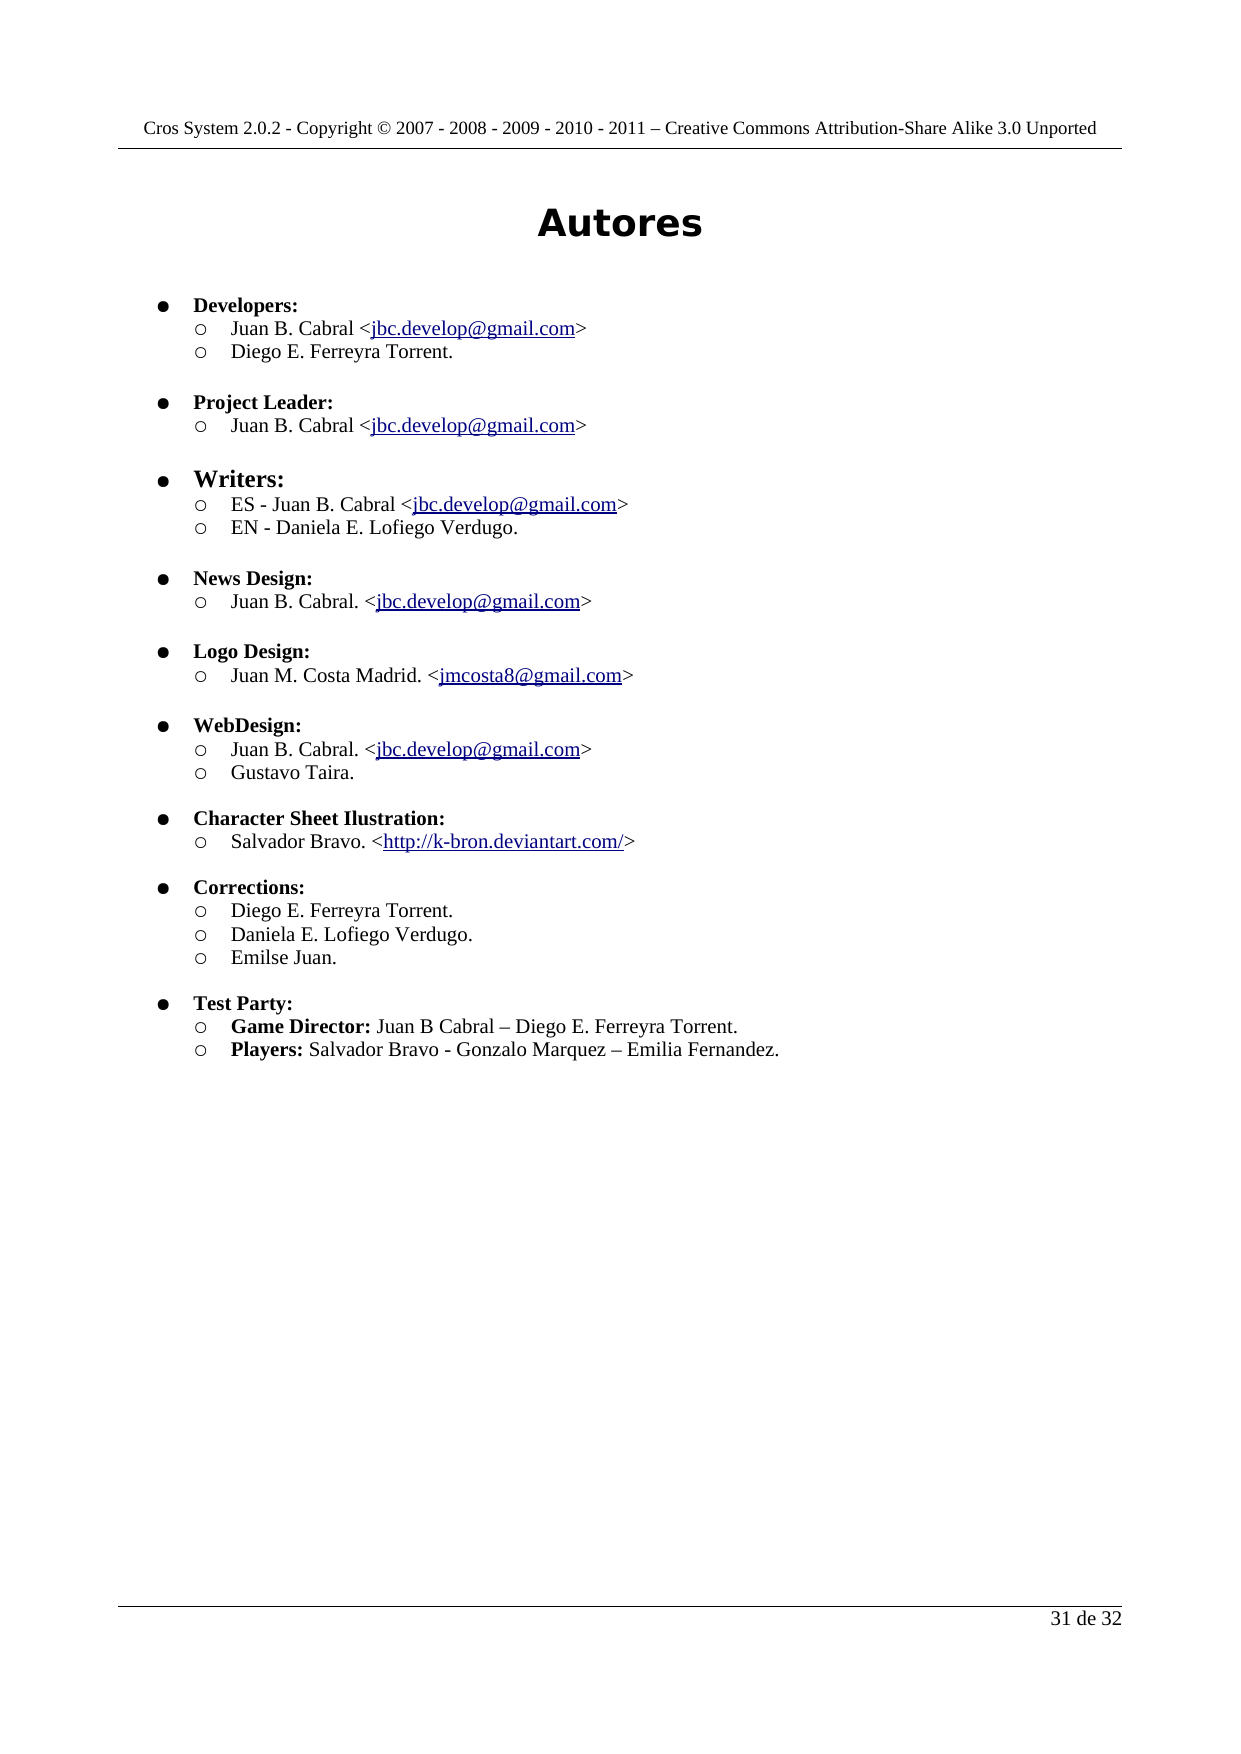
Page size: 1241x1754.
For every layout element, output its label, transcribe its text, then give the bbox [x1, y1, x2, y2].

list Writers: [156, 465, 1122, 492]
list Emilse Juan. [193, 946, 1122, 969]
list Juan M. Costa Madrid. <jmcosta8@gmail.com> [193, 663, 1122, 687]
list ES - Juan B. Cabral <jbc.develop@gmail.com> [193, 492, 1122, 516]
list EN - Daniela E. Lofiego Verdugo. [193, 516, 1122, 539]
list Logo Design: [156, 640, 1122, 663]
list News Design: [156, 566, 1122, 589]
list Juan B. Cabral <jbc.develop@gmail.com> [193, 414, 1122, 437]
list Character Sheet Ilustration: [156, 807, 1122, 830]
list Players: Salvador Bravo - Gonzalo Marquez – Emilia Fernandez. [193, 1038, 1122, 1061]
list Test Party: [156, 992, 1122, 1015]
list Diego E. Ferreyra Torrent. [193, 340, 1122, 363]
list Juan B. Cabral. <jbc.develop@gmail.com> [193, 737, 1122, 761]
list Gustavo Taira. [193, 761, 1122, 784]
list Diego E. Ferreyra Torrent. [193, 899, 1122, 922]
list Project Leader: [156, 391, 1122, 414]
list Game Director: Juan B Cabral – Diego E. Ferreyra Torrent. [193, 1015, 1122, 1038]
list Salvador Bravo. <http://k-bron.deviantart.com/> [193, 830, 1122, 853]
list Juan B. Cabral <jbc.develop@gmail.com> [193, 317, 1122, 340]
list Developers: [156, 294, 1122, 317]
list Juan B. Cabral. <jbc.develop@gmail.com> [193, 589, 1122, 613]
subtitle Autores [118, 202, 1122, 246]
list Daniela E. Lofiego Verdugo. [193, 922, 1122, 946]
list Corrections: [156, 876, 1122, 899]
list WebDesign: [156, 714, 1122, 737]
